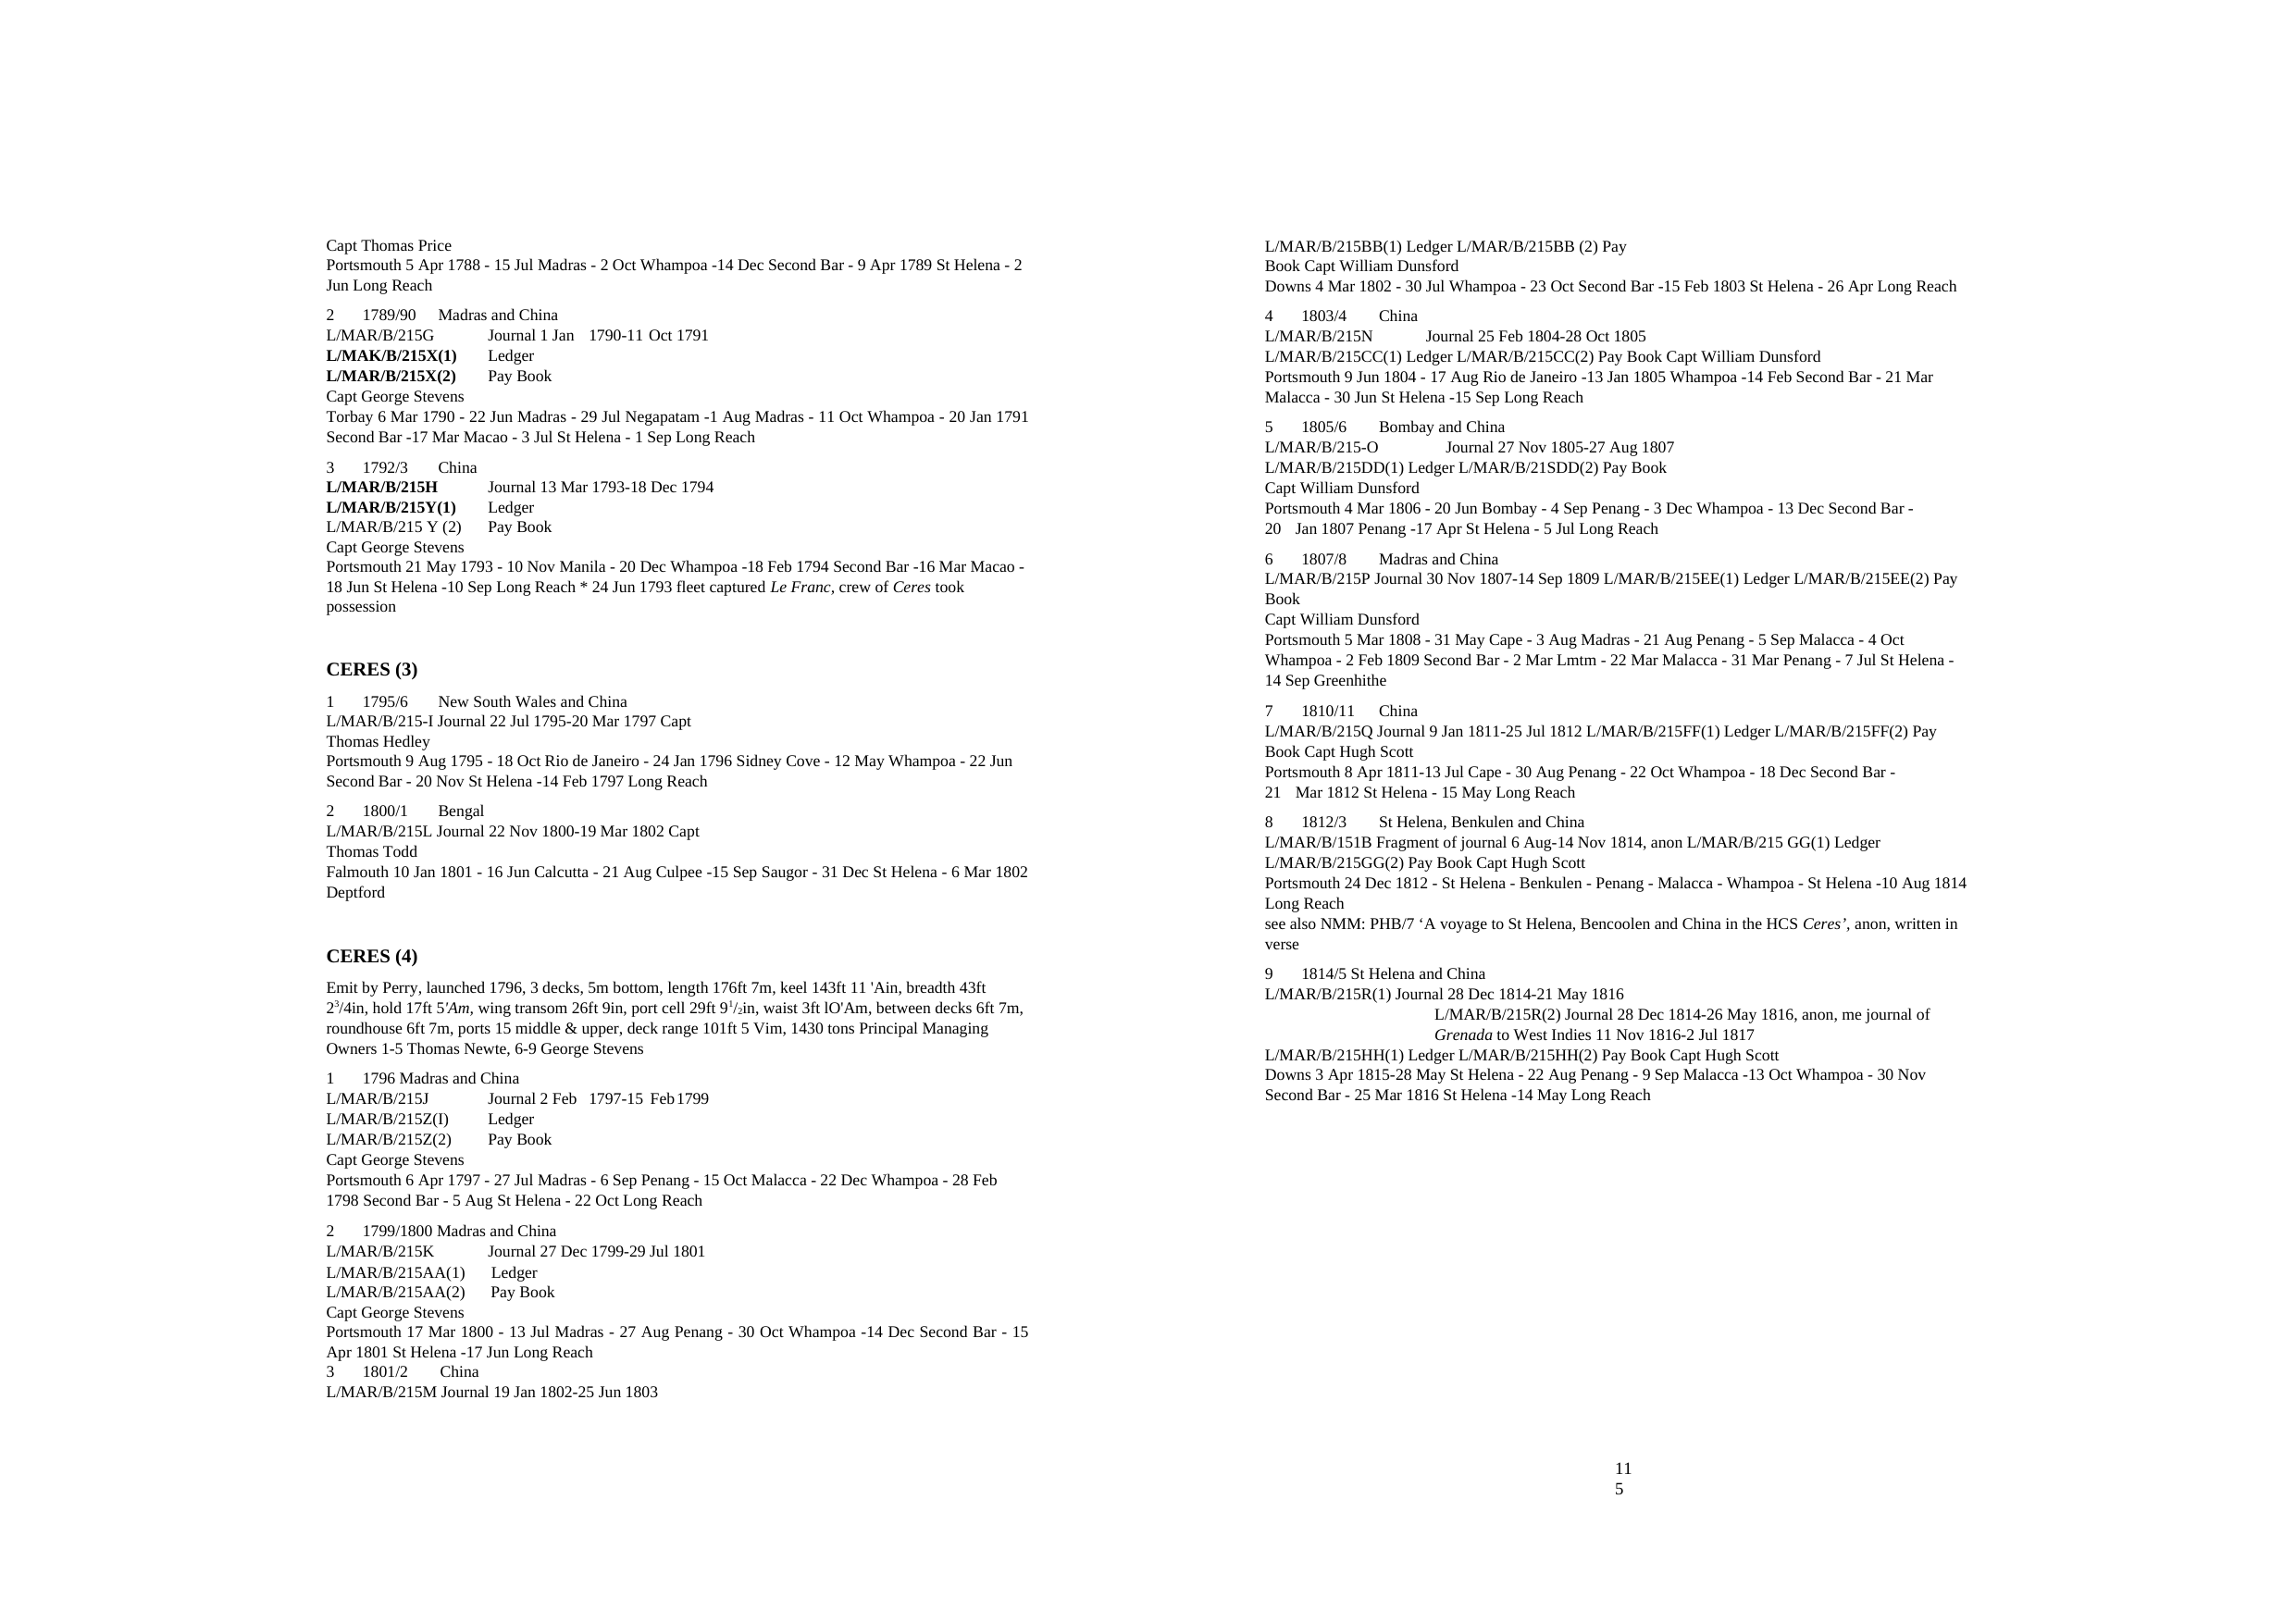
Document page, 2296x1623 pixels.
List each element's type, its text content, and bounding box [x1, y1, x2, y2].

list 1812/3 St Helena, Benkulen and China [1265, 812, 1969, 832]
text L/MAR/B/215R(1) Journal 28 Dec 1814-21 May 1816 [1265, 984, 1969, 1004]
text Portsmouth 6 Apr 1797 - 27 Jul Madras - 6 Sep Penang - 15 Oct Malacca - 22 Dec Whampoa - 28 Feb 1798 Second Bar - 5 Aug St Helena - 22 Oct Long Reach [326, 1170, 1031, 1210]
subtitle CERES (3) [326, 659, 1031, 681]
text Portsmouth 8 Apr 1811-13 Jul Cape - 30 Aug Penang - 22 Oct Whampoa - 18 Dec Second Bar - [1265, 762, 1969, 781]
text Portsmouth 5 Apr 1788 - 15 Jul Madras - 2 Oct Whampoa -14 Dec Second Bar - 9 Apr 1789 St Helena - 2 Jun Long Reach [326, 254, 1031, 295]
list 1795/6 New South Wales and China [326, 691, 1031, 712]
text L/MAR/B/215P Journal 30 Nov 1807-14 Sep 1809 L/MAR/B/215EE(1) Ledger L/MAR/B/215EE(2) Pay Book [1265, 568, 1969, 609]
text Capt George Stevens [326, 1149, 1031, 1170]
text L/MAR/B/215AA(2) Pay Book [326, 1282, 1031, 1302]
text Capt George Stevens [326, 537, 1031, 556]
text L/MAR/B/215DD(1) Ledger L/MAR/B/21SDD(2) Pay Book [1265, 457, 1969, 477]
list 1789/90 Madras and China [326, 304, 1031, 325]
subtitle CERES (4) [326, 945, 1031, 966]
text Downs 4 Mar 1802 - 30 Jul Whampoa - 23 Oct Second Bar -15 Feb 1803 St Helena - 26 Apr Long Reach [1265, 276, 1969, 296]
text Portsmouth 5 Mar 1808 - 31 May Cape - 3 Aug Madras - 21 Aug Penang - 5 Sep Malacca - 4 Oct Whampoa - 2 Feb 1809 Second Bar - 2 Mar Lmtm - 22 Mar Malacca - 31 Mar Penang - 7 Jul St Helena - 14 Sep Greenhithe [1265, 629, 1969, 690]
text Emit by Perry, launched 1796, 3 decks, 5m bottom, length 176ft 7m, keel 143ft 11 'Ain, breadth 43ft 23/4in, hold 17ft 5'Am, wing transom 26ft 9in, port cell 29ft 91/2in, waist 3ft lO'Am, between decks 6ft 7m, roundhouse 6ft 7m, ports 15 middle & upper, deck range 101ft 5 Vim, 1430 tons Principal Managing Owners 1-5 Thomas Newte, 6-9 George Stevens [326, 977, 1031, 1059]
list 1800/1 Bengal [326, 799, 1031, 821]
text L/MAR/B/215AA(1) Ledger [326, 1261, 1031, 1282]
text L/MAR/B/215H Journal 13 Mar 1793-18 Dec 1794 [326, 477, 1031, 497]
text L/MAR/B/215Z(2) Pay Book [326, 1129, 1031, 1149]
text Capt George Stevens [326, 386, 1031, 406]
text Portsmouth 24 Dec 1812 - St Helena - Benkulen - Penang - Malacca - Whampoa - St Helena -10 Aug 1814 Long Reach [1265, 873, 1969, 913]
list Mar 1812 St Helena - 15 May Long Reach [1265, 781, 1969, 802]
text L/MAR/B/215Q Journal 9 Jan 1811-25 Jul 1812 L/MAR/B/215FF(1) Ledger L/MAR/B/215FF(2) Pay Book Capt Hugh Scott [1265, 721, 1969, 762]
text Portsmouth 21 May 1793 - 10 Nov Manila - 20 Dec Whampoa -18 Feb 1794 Second Bar -16 Mar Macao -18 Jun St Helena -10 Sep Long Reach * 24 Jun 1793 fleet captured Le Franc, crew of Ceres took possession [326, 556, 1031, 616]
list 1792/3 China [326, 457, 1031, 477]
text Falmouth 10 Jan 1801 - 16 Jun Calcutta - 21 Aug Culpee -15 Sep Saugor - 31 Dec St Helena - 6 Mar 1802 Deptford [326, 861, 1031, 901]
text L/MAR/B/215GG(2) Pay Book Capt Hugh Scott [1265, 852, 1969, 873]
text L/MAR/B/215M Journal 19 Jan 1802-25 Jun 1803 [326, 1381, 726, 1401]
text Portsmouth 4 Mar 1806 - 20 Jun Bombay - 4 Sep Penang - 3 Dec Whampoa - 13 Dec Second Bar - [1265, 498, 1969, 518]
text Portsmouth 17 Mar 1800 - 13 Jul Madras - 27 Aug Penang - 30 Oct Whampoa -14 Dec Second Bar - 15 Apr 1801 St Helena -17 Jun Long Reach [326, 1321, 1031, 1361]
text Capt Thomas Price [326, 236, 1031, 254]
text L/MAR/B/215HH(1) Ledger L/MAR/B/215HH(2) Pay Book Capt Hugh Scott [1265, 1045, 1969, 1065]
text L/MAR/B/215-O Journal 27 Nov 1805-27 Aug 1807 [1265, 437, 1969, 457]
text Capt William Dunsford [1265, 609, 1969, 629]
text Portsmouth 9 Jun 1804 - 17 Aug Rio de Janeiro -13 Jan 1805 Whampoa -14 Feb Second Bar - 21 Mar Malacca - 30 Jun St Helena -15 Sep Long Reach [1265, 366, 1969, 407]
text L/MAR/B/215X(2) Pay Book [326, 365, 1031, 386]
text L/MAR/B/215Y(1) Ledger [326, 497, 1031, 516]
text L/MAR/B/215BB(1) Ledger L/MAR/B/215BB (2) Pay Book Capt William Dunsford [1265, 236, 1665, 276]
list Jan 1807 Penang -17 Apr St Helena - 5 Jul Long Reach [1265, 518, 1969, 539]
text L/MAK/B/215X(1) Ledger [326, 345, 1031, 365]
list 1799/1800 Madras and China [326, 1220, 1031, 1241]
text L/MAR/B/151B Fragment of journal 6 Aug-14 Nov 1814, anon L/MAR/B/215 GG(1) Ledger [1265, 832, 1969, 852]
text L/MAR/B/215Z(I) Ledger [326, 1109, 1031, 1129]
text L/MAR/B/215L Journal 22 Nov 1800-19 Mar 1802 Capt Thomas Todd [326, 821, 738, 861]
text L/MAR/B/215J Journal 2 Feb 1797-15 Feb 1799 [326, 1088, 1031, 1109]
text see also NMM: PHB/7 ‘A voyage to St Helena, Bencoolen and China in the HCS Ceres’, anon, written in verse [1265, 913, 1969, 954]
text L/MAR/B/215G Journal 1 Jan 1790-11 Oct 1791 [326, 325, 1031, 345]
list 1810/11 China [1265, 700, 1969, 721]
list 1814/5 St Helena and China [1265, 963, 1969, 984]
text Capt George Stevens [326, 1302, 1031, 1321]
text L/MAR/B/215N Journal 25 Feb 1804-28 Oct 1805 [1265, 326, 1969, 346]
text L/MAR/B/215-I Journal 22 Jul 1795-20 Mar 1797 Capt Thomas Hedley [326, 712, 730, 751]
text L/MAR/B/215CC(1) Ledger L/MAR/B/215CC(2) Pay Book Capt William Dunsford [1265, 346, 1969, 366]
list 1807/8 Madras and China [1265, 548, 1969, 568]
text Torbay 6 Mar 1790 - 22 Jun Madras - 29 Jul Negapatam -1 Aug Madras - 11 Oct Whampoa - 20 Jan 1791 Second Bar -17 Mar Macao - 3 Jul St Helena - 1 Sep Long Reach [326, 406, 1031, 447]
text L/MAR/B/215 Y (2) Pay Book [326, 516, 1031, 537]
list 1801/2 China [326, 1361, 1031, 1381]
text Downs 3 Apr 1815-28 May St Helena - 22 Aug Penang - 9 Sep Malacca -13 Oct Whampoa - 30 Nov Second Bar - 25 Mar 1816 St Helena -14 May Long Reach [1265, 1065, 1969, 1104]
text L/MAR/B/215K Journal 27 Dec 1799-29 Jul 1801 [326, 1241, 1031, 1261]
text Capt William Dunsford [1265, 477, 1969, 498]
list 1805/6 Bombay and China [1265, 416, 1969, 437]
text Portsmouth 9 Aug 1795 - 18 Oct Rio de Janeiro - 24 Jan 1796 Sidney Cove - 12 May Whampoa - 22 Jun Second Bar - 20 Nov St Helena -14 Feb 1797 Long Reach [326, 751, 1031, 790]
list 1803/4 China [1265, 305, 1969, 326]
text L/MAR/B/215R(2) Journal 28 Dec 1814-26 May 1816, anon, me journal of Grenada to West Indies 11 Nov 1816-2 Jul 1817 [1434, 1004, 1969, 1045]
list 1796 Madras and China [326, 1068, 1031, 1088]
